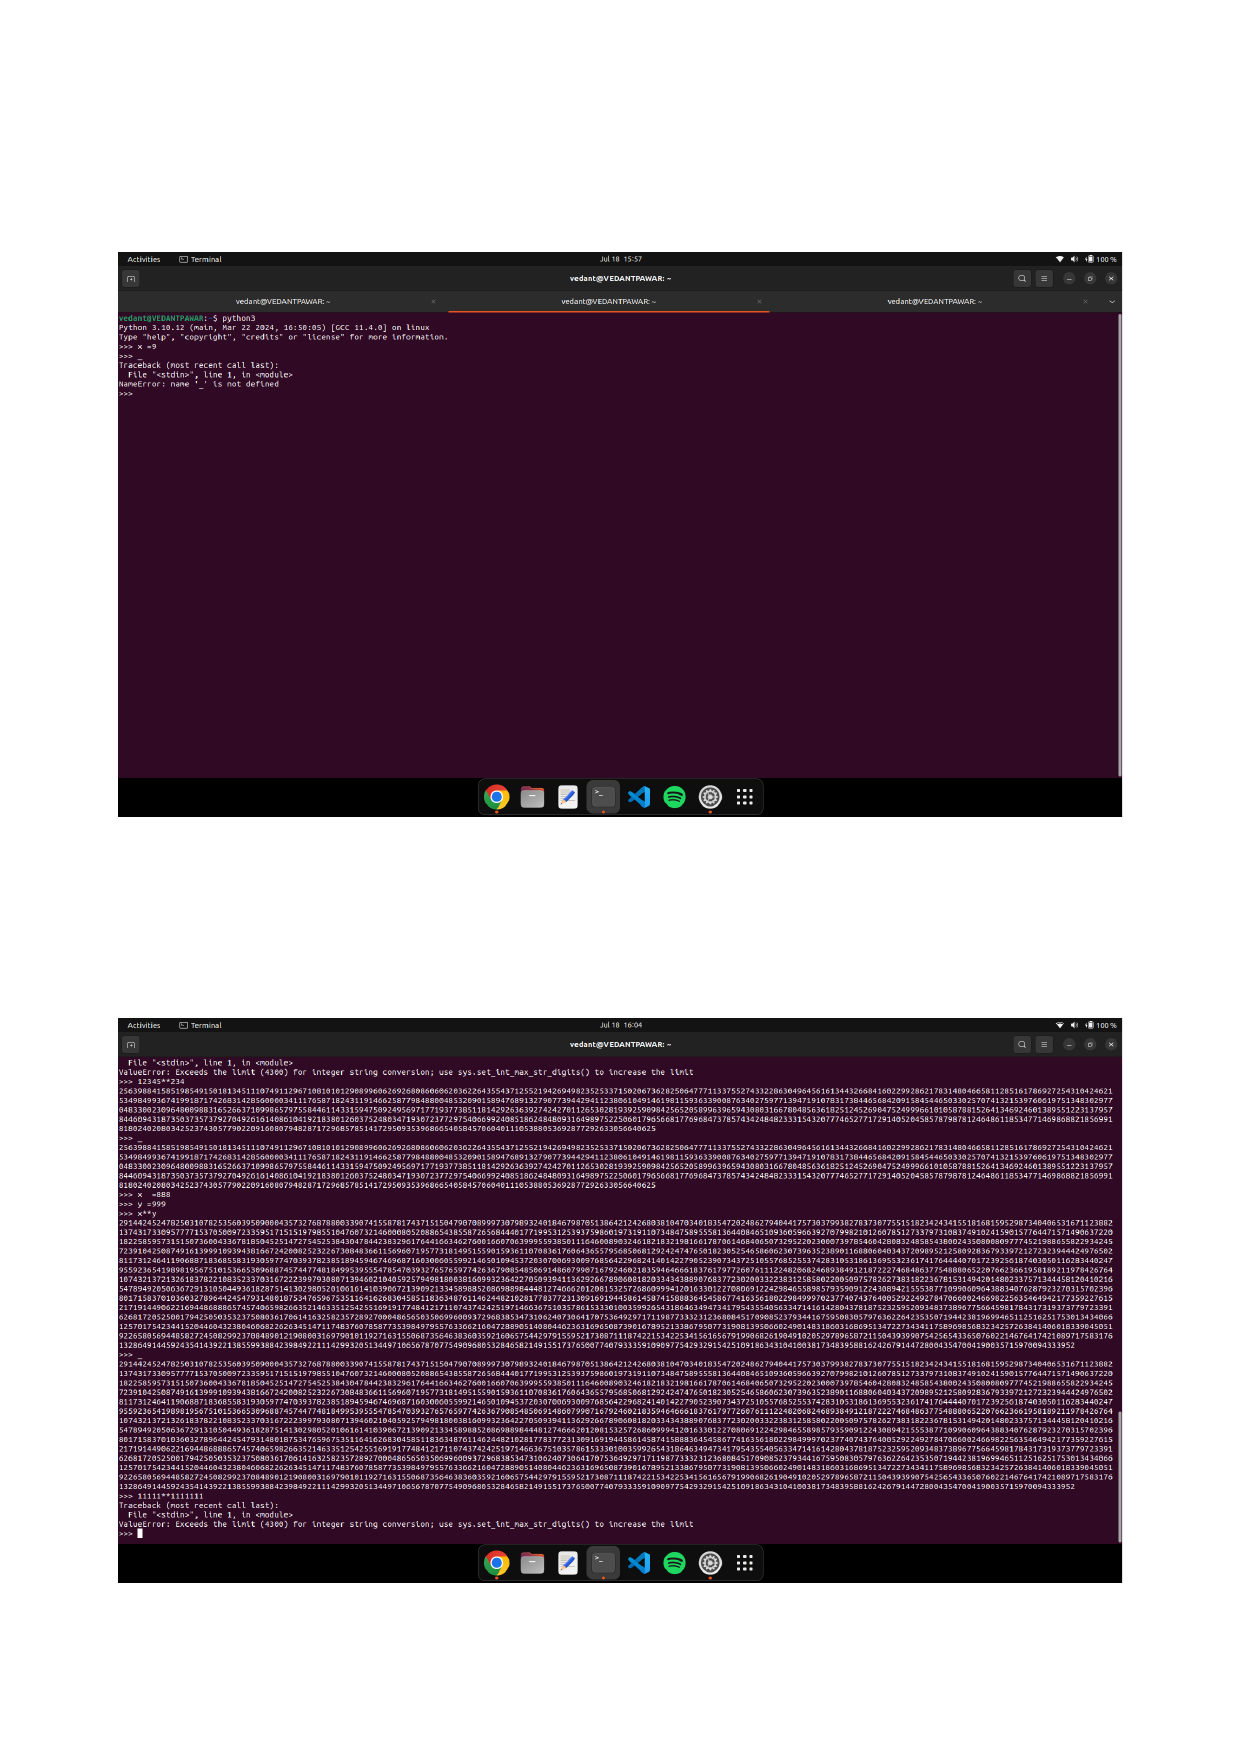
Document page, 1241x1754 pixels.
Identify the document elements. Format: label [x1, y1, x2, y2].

picture [118, 252, 1123, 817]
picture [118, 1018, 1123, 1583]
